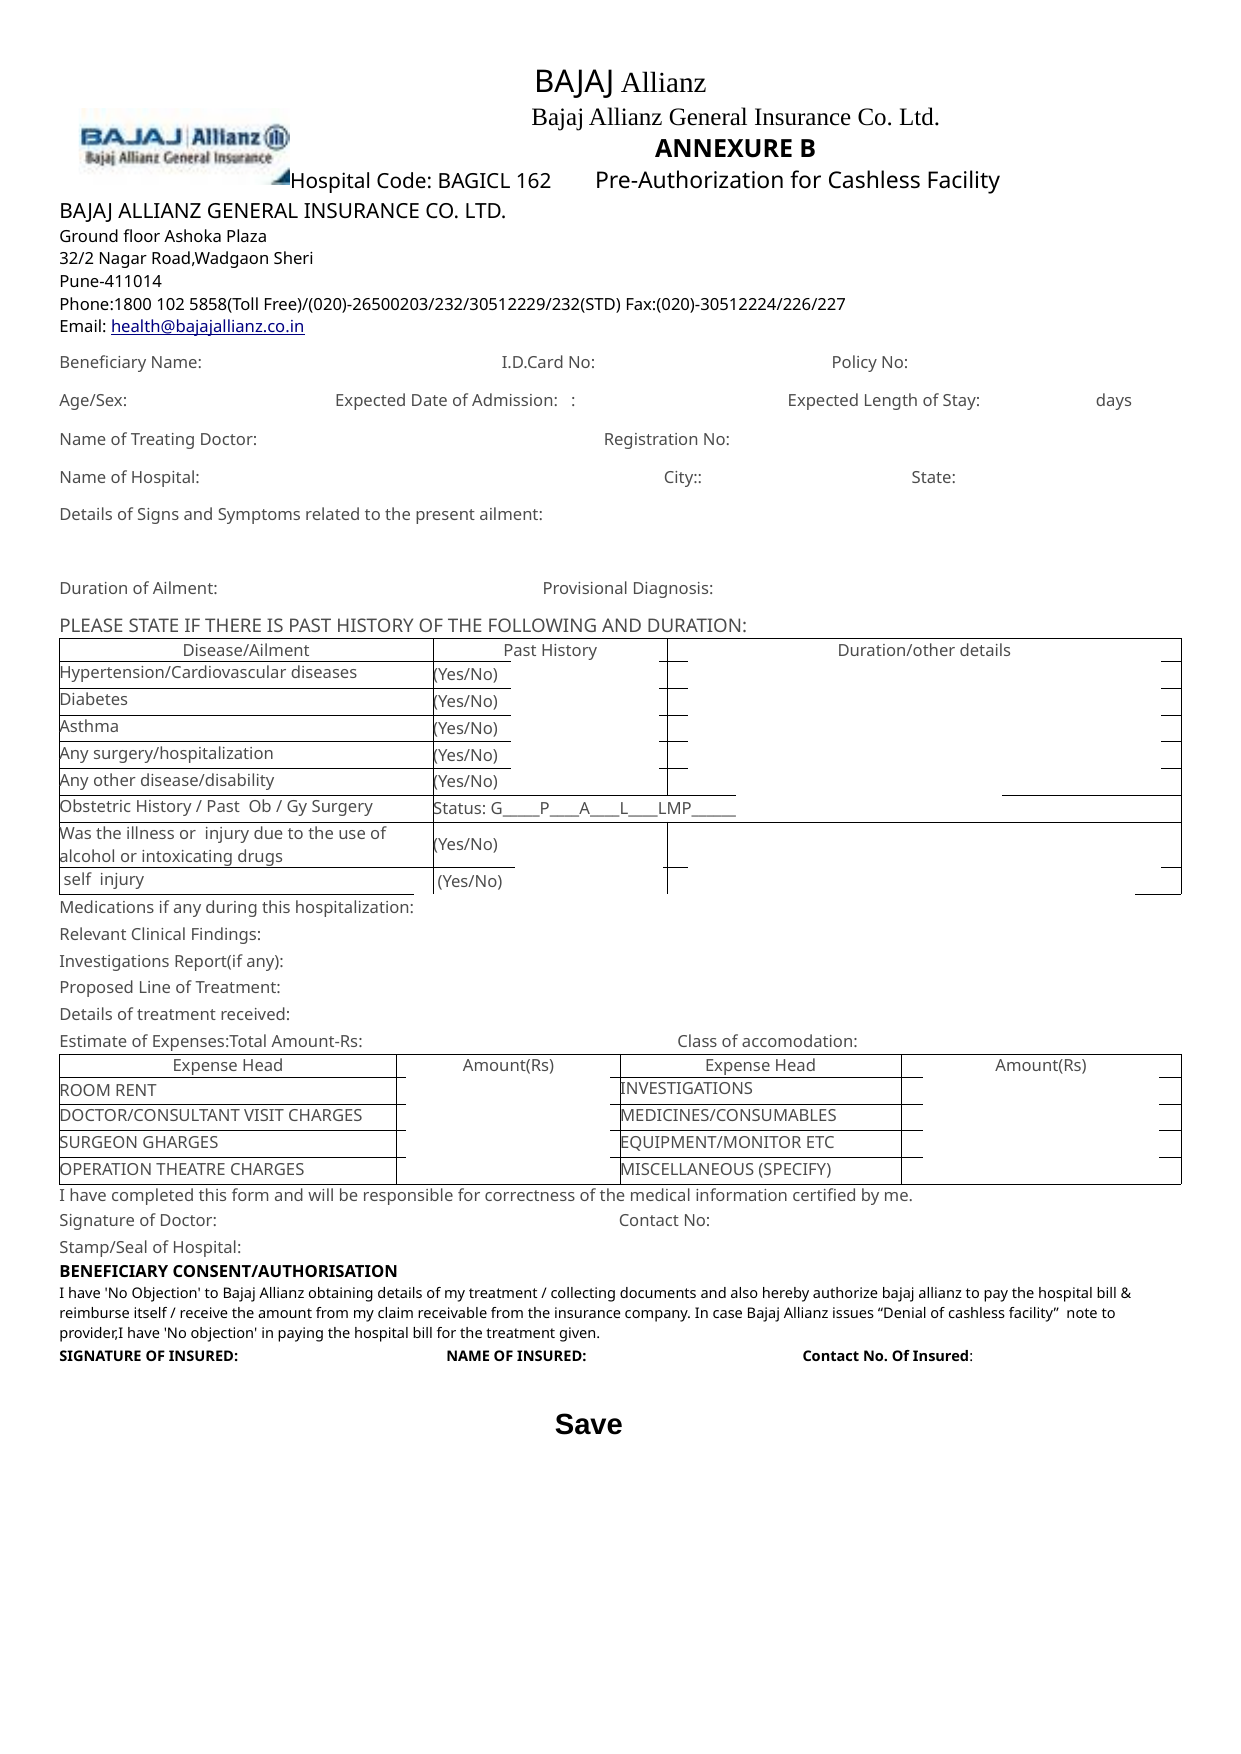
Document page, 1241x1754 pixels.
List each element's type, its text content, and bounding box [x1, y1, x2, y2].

table_cell OPERATION THEATRE CHARGES [60, 1158, 396, 1184]
table_cell [1159, 1105, 1181, 1130]
text Age/Sex: [59, 387, 127, 414]
table_header Expense Head [60, 1055, 396, 1077]
text Duration of Ailment: Provisional Diagnosis: [59, 574, 1181, 601]
table_cell [610, 1158, 620, 1184]
table_cell [659, 716, 667, 741]
text Name of Hospital: [59, 463, 204, 490]
text ANNEXURE B [290, 130, 1181, 164]
text Expected Length of Stay: [753, 387, 989, 414]
table_cell Any surgery/hospitalization [60, 742, 433, 768]
text [1147, 921, 1181, 947]
text NAME OF INSURED: [431, 1342, 586, 1369]
text days [1048, 387, 1181, 414]
text [59, 130, 78, 164]
text [1117, 1001, 1181, 1027]
text I have completed this form and will be responsible for correctness of the medical information certified by me. [59, 1185, 1181, 1207]
table_cell (Yes/No) [434, 742, 511, 768]
table_cell (Yes/No) [434, 716, 511, 741]
table_cell [610, 1131, 620, 1157]
text BAJAJ ALLIANZ GENERAL INSURANCE CO. LTD. [59, 196, 1181, 224]
table_cell [397, 1158, 406, 1184]
text Name of Treating Doctor: [59, 425, 257, 452]
table_cell MISCELLANEOUS (SPECIFY) [621, 1158, 901, 1184]
table_cell Hypertension/Cardiovascular diseases [60, 662, 433, 688]
table_cell [1161, 716, 1181, 741]
text Relevant Clinical Findings: [59, 921, 261, 947]
table_cell EQUIPMENT/MONITOR ETC [621, 1131, 901, 1157]
text [1135, 895, 1181, 921]
text Registration No: [573, 425, 743, 452]
table_cell (Yes/No) [434, 769, 511, 795]
table_cell ROOM RENT [60, 1078, 396, 1103]
table_cell [1159, 1078, 1181, 1103]
text Ground floor Ashoka Plaza [59, 224, 1181, 247]
table_cell [397, 1078, 406, 1103]
table_cell [397, 1131, 406, 1157]
table_cell Any other disease/disability [60, 769, 433, 795]
text City:: [659, 463, 702, 490]
text BENEFICIARY CONSENT/AUTHORISATION [59, 1260, 1181, 1283]
table_cell [1161, 769, 1181, 795]
text Estimate of Expenses:Total Amount-Rs: [59, 1027, 363, 1054]
table_cell [902, 1078, 923, 1103]
table_cell Diabetes [60, 689, 433, 714]
text Stamp/Seal of Hospital: [59, 1233, 241, 1260]
picture [78, 108, 290, 185]
text Pune-411014 [59, 269, 1181, 292]
text Medications if any during this hospitalization: [59, 895, 414, 921]
table_cell [659, 769, 667, 795]
text Beneficiary Name: [59, 349, 202, 376]
table_cell INVESTIGATIONS [621, 1078, 901, 1103]
table_cell Obstetric History / Past Ob / Gy Surgery [60, 796, 433, 822]
text Investigations Report(if any): [59, 947, 284, 974]
table_header Amount(Rs) [397, 1055, 620, 1077]
table_cell SURGEON GHARGES [60, 1131, 396, 1157]
table_cell Asthma [60, 716, 433, 741]
text Email: health@bajajallianz.co.in [59, 315, 1181, 338]
table_cell (Yes/No) [434, 868, 515, 894]
table_cell [1159, 1131, 1181, 1157]
table_cell [1161, 868, 1181, 894]
table_cell [610, 1105, 620, 1130]
table_cell [902, 1105, 923, 1130]
text Signature of Doctor: [59, 1207, 217, 1233]
text [832, 1233, 1181, 1260]
table_cell [610, 1078, 620, 1103]
table_cell [1159, 1158, 1181, 1184]
text BAJAJ Allianz [59, 59, 1181, 102]
table_cell DOCTOR/CONSULTANT VISIT CHARGES [60, 1105, 396, 1130]
table_cell MEDICINES/CONSUMABLES [621, 1105, 901, 1130]
table_header Past History [434, 639, 667, 661]
table_cell [668, 769, 688, 795]
table_header Amount(Rs) [902, 1055, 1181, 1077]
table_cell Was the illness or injury due to the use of alcohol or intoxicating drugs [60, 823, 433, 867]
table_cell (Yes/No) [434, 662, 511, 688]
table_cell (Yes/No) [434, 823, 667, 867]
text [1065, 1207, 1181, 1233]
text I.D.Card No: [497, 349, 595, 376]
table_cell [1161, 662, 1181, 688]
text Phone:1800 102 5858(Toll Free)/(020)-26500203/232/30512229/232(STD) Fax:(020)-30512224/226/227 [59, 292, 1181, 315]
text [1094, 1027, 1181, 1054]
text Bajaj Allianz General Insurance Co. Ltd. [59, 102, 1181, 130]
table_cell [668, 742, 688, 768]
table_cell [902, 1131, 923, 1157]
table_cell (Yes/No) [434, 689, 511, 714]
text 32/2 Nagar Road,Wadgaon Sheri [59, 247, 1181, 269]
table_cell [668, 716, 688, 741]
table_cell [902, 1158, 923, 1184]
table_cell [659, 662, 667, 688]
table_header Expense Head [621, 1055, 901, 1077]
table_header Disease/Ailment [60, 639, 433, 661]
text I have 'No Objection' to Bajaj Allianz obtaining details of my treatment / collecting documents and also hereby authorize bajaj allianz to pay the hospital bill & reimburse itself / receive the amount from my claim receivable from the insurance company. In case Bajaj Allianz issues “Denial of cashless facility” note to provider,I have 'No objection' in paying the hospital bill for the treatment given. [59, 1283, 1181, 1342]
text [1111, 947, 1181, 974]
table_cell [659, 742, 667, 768]
text Policy No: [831, 349, 908, 376]
table_cell [668, 689, 688, 714]
text [1127, 425, 1181, 452]
text Proposed Line of Treatment: [59, 974, 281, 1001]
text State: [894, 463, 956, 490]
table_cell Status: G_____P____A____L____LMP______ [434, 796, 736, 822]
table_header Duration/other details [668, 639, 1181, 661]
text Details of treatment received: [59, 1001, 290, 1027]
table_cell [1002, 796, 1181, 822]
table_cell self injury [60, 868, 433, 894]
table_cell [1161, 689, 1181, 714]
text [1108, 974, 1181, 1001]
text Contact No. Of Insured: [787, 1342, 973, 1369]
text Class of accomodation: [599, 1027, 858, 1054]
text Details of Signs and Symptoms related to the present ailment: [59, 502, 1181, 537]
table_cell [668, 662, 688, 688]
table_cell [397, 1105, 406, 1130]
table_cell [659, 689, 667, 714]
text PLEASE STATE IF THERE IS PAST HISTORY OF THE FOLLOWING AND DURATION: [59, 613, 1181, 638]
text Contact No: [619, 1207, 710, 1233]
text Hospital Code: BAGICL 162 Pre-Authorization for Cashless Facility [59, 164, 1181, 196]
table_cell [668, 868, 688, 894]
text SIGNATURE OF INSURED: [59, 1342, 242, 1369]
table_cell [1161, 742, 1181, 768]
text Expected Date of Admission: : [313, 387, 576, 414]
table_cell [668, 823, 1181, 867]
